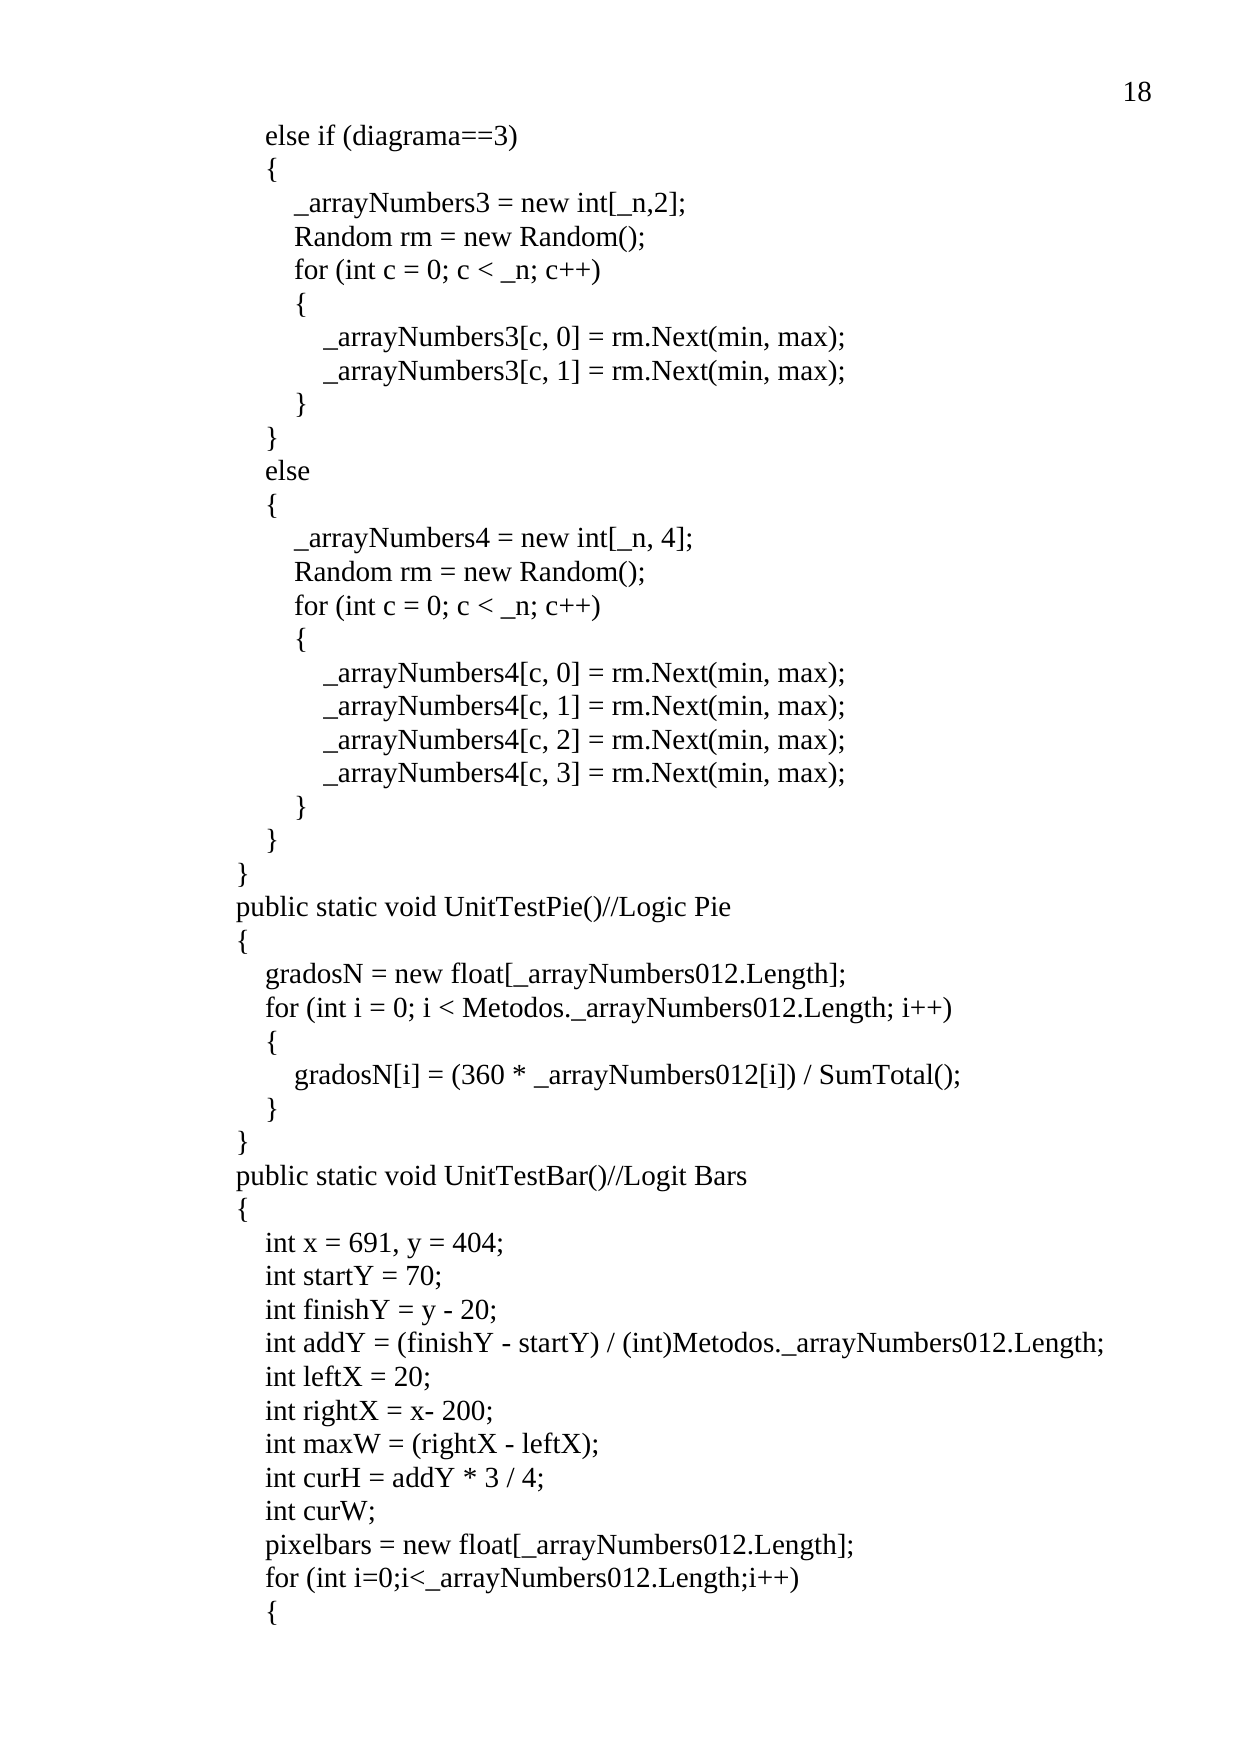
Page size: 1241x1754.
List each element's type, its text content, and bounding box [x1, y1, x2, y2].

text _arrayNumbers4[c, 2] = rm.Next(min, max); [177, 722, 1152, 755]
text for (int c = 0; c < _n; c++) [177, 588, 1152, 621]
text int curW; [177, 1493, 1152, 1527]
text public static void UnitTestBar()//Logit Bars [177, 1158, 1152, 1191]
text _arrayNumbers4 = new int[_n, 4]; [177, 521, 1152, 554]
text { [177, 923, 1152, 957]
text _arrayNumbers4[c, 3] = rm.Next(min, max); [177, 755, 1152, 789]
text } [177, 1124, 1152, 1158]
text { [177, 621, 1152, 655]
text } [177, 1091, 1152, 1124]
text _arrayNumbers3 = new int[_n,2]; [177, 185, 1152, 219]
text } [177, 386, 1152, 420]
text } [177, 420, 1152, 453]
text } [177, 822, 1152, 856]
text } [177, 856, 1152, 889]
text int leftX = 20; [177, 1359, 1152, 1393]
text for (int c = 0; c < _n; c++) [177, 252, 1152, 286]
text int maxW = (rightX - leftX); [177, 1426, 1152, 1460]
text gradosN = new float[_arrayNumbers012.Length]; [177, 957, 1152, 990]
text } [177, 789, 1152, 822]
text public static void UnitTestPie()//Logic Pie [177, 889, 1152, 923]
text { [177, 286, 1152, 319]
text int finishY = y - 20; [177, 1292, 1152, 1326]
text gradosN[i] = (360 * _arrayNumbers012[i]) / SumTotal(); [177, 1057, 1152, 1091]
text _arrayNumbers3[c, 1] = rm.Next(min, max); [177, 353, 1152, 386]
text _arrayNumbers4[c, 1] = rm.Next(min, max); [177, 688, 1152, 722]
text Random rm = new Random(); [177, 554, 1152, 588]
text int curH = addY * 3 / 4; [177, 1460, 1152, 1493]
text _arrayNumbers3[c, 0] = rm.Next(min, max); [177, 319, 1152, 353]
text for (int i=0;i<_arrayNumbers012.Length;i++) [177, 1560, 1152, 1594]
text { [177, 1191, 1152, 1225]
text pixelbars = new float[_arrayNumbers012.Length]; [177, 1527, 1152, 1560]
text int x = 691, y = 404; [177, 1225, 1152, 1258]
text { [177, 1594, 1152, 1627]
text int rightX = x- 200; [177, 1393, 1152, 1426]
text else [177, 453, 1152, 487]
text int startY = 70; [177, 1258, 1152, 1292]
text { [177, 152, 1152, 185]
text int addY = (finishY - startY) / (int)Metodos._arrayNumbers012.Length; [177, 1326, 1152, 1359]
text _arrayNumbers4[c, 0] = rm.Next(min, max); [177, 655, 1152, 688]
text { [177, 1024, 1152, 1057]
text else if (diagrama==3) [177, 118, 1152, 152]
text { [177, 487, 1152, 521]
text for (int i = 0; i < Metodos._arrayNumbers012.Length; i++) [177, 990, 1152, 1024]
text Random rm = new Random(); [177, 219, 1152, 252]
